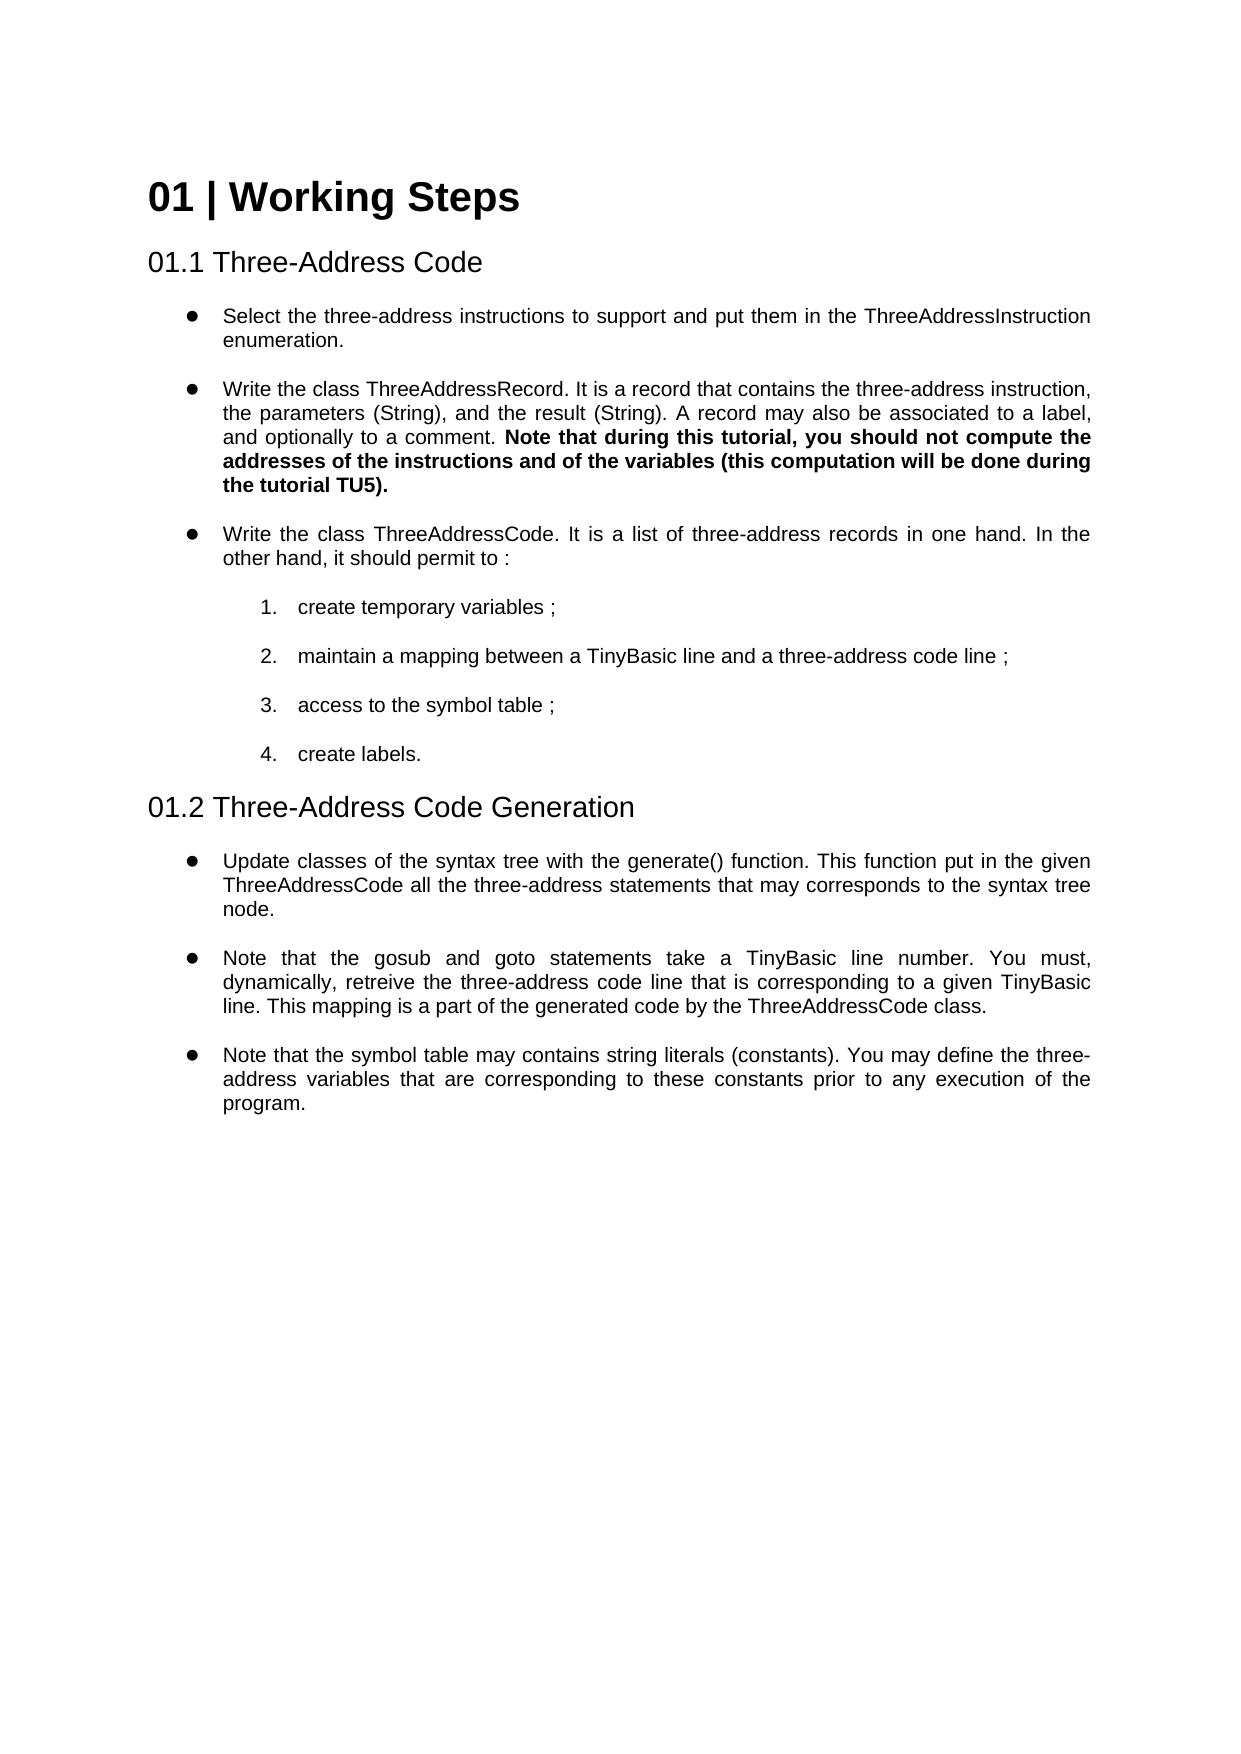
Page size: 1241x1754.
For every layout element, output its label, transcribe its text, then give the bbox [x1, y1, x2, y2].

list Note that the symbol table may contains string literals (constants). You may define the three-address variables that are corresponding to these constants prior to any execution of the program. [185, 1043, 1093, 1115]
list Note that the gosub and goto statements take a TinyBasic line number. You must, dynamically, retreive the three-address code line that is corresponding to a given TinyBasic line. This mapping is a part of the generated code by the ThreeAddressCode class. [185, 946, 1093, 1018]
text 01 | Working Steps [148, 173, 1093, 221]
list Write the class ThreeAddressCode. It is a list of three-address records in one hand. In the other hand, it should permit to : [185, 522, 1093, 570]
list maintain a mapping between a TinyBasic line and a three-address code line ; [260, 644, 1093, 668]
text 01.1 Three-Address Code [148, 246, 1093, 279]
list access to the symbol table ; [260, 693, 1093, 717]
list Write the class ThreeAddressRecord. It is a record that contains the three-address instruction, the parameters (String), and the result (String). A record may also be associated to a label, and optionally to a comment. Note that during this tutorial, you should not compute the addresses of the instructions and of the variables (this computation will be done during the tutorial TU5). [185, 377, 1093, 497]
list create labels. [260, 742, 1093, 766]
list Select the three-address instructions to support and put them in the ThreeAddressInstruction enumeration. [185, 304, 1093, 352]
list create temporary variables ; [260, 595, 1093, 619]
list Update classes of the syntax tree with the generate() function. This function put in the given ThreeAddressCode all the three-address statements that may corresponds to the syntax tree node. [185, 849, 1093, 921]
text 01.2 Three-Address Code Generation [148, 791, 1093, 824]
